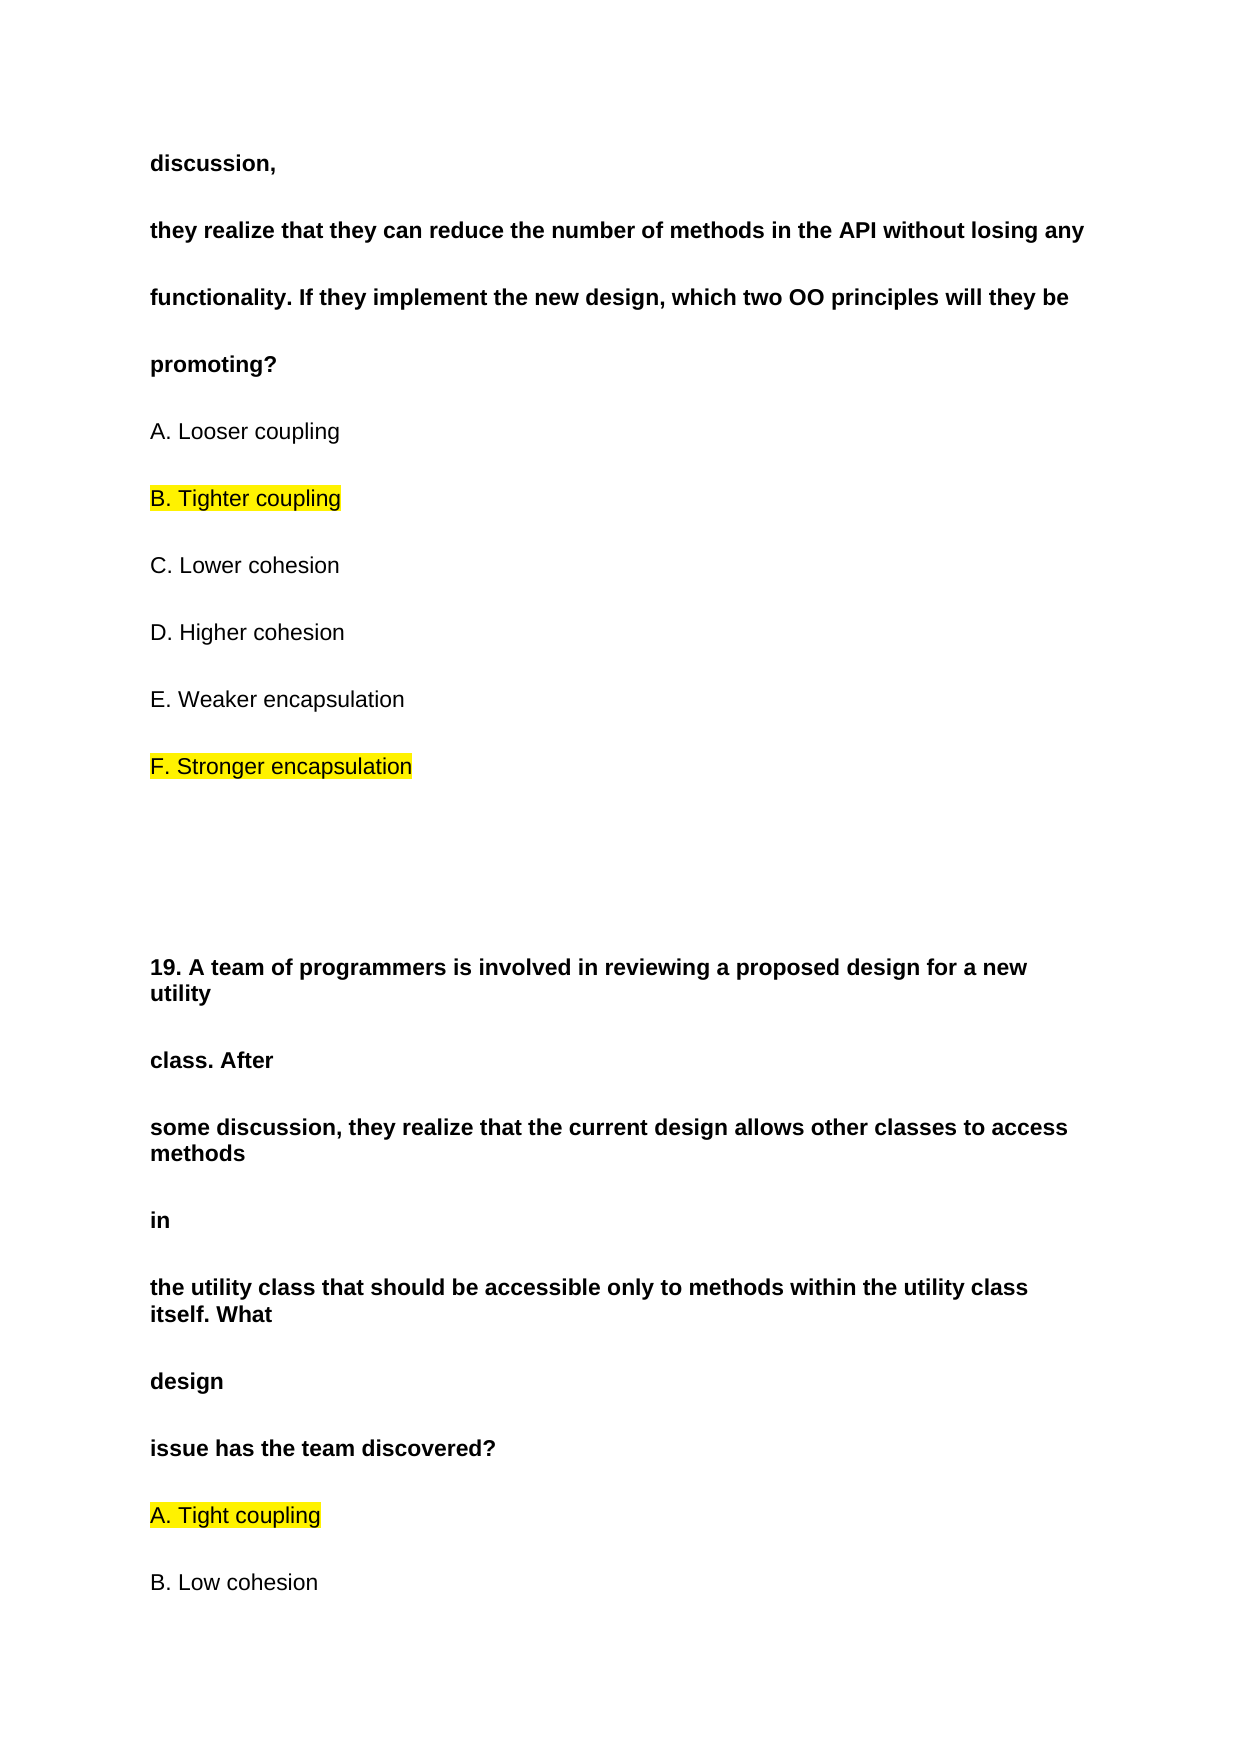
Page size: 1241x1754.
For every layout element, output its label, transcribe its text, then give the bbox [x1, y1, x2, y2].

text B. Tighter coupling [150, 485, 1090, 511]
text B. Low cohesion [150, 1569, 1090, 1595]
text discussion, [150, 150, 1090, 176]
text E. Weaker encapsulation [150, 686, 1090, 712]
text they realize that they can reduce the number of methods in the API without losing any [150, 217, 1090, 243]
text A. Looser coupling [150, 418, 1090, 444]
text design [150, 1368, 1090, 1394]
text issue has the team discovered? [150, 1435, 1090, 1461]
text functionality. If they implement the new design, which two OO principles will they be [150, 284, 1090, 310]
text class. After [150, 1047, 1090, 1073]
text F. Stronger encapsulation [150, 753, 1090, 779]
text some discussion, they realize that the current design allows other classes to access methods [150, 1114, 1090, 1167]
text 19. A team of programmers is involved in reviewing a proposed design for a new utility [150, 954, 1090, 1006]
text A. Tight coupling [150, 1502, 1090, 1528]
text D. Higher cohesion [150, 619, 1090, 645]
text C. Lower cohesion [150, 552, 1090, 578]
text in [150, 1207, 1090, 1234]
text the utility class that should be accessible only to methods within the utility class itself. What [150, 1274, 1090, 1327]
text promoting? [150, 351, 1090, 377]
